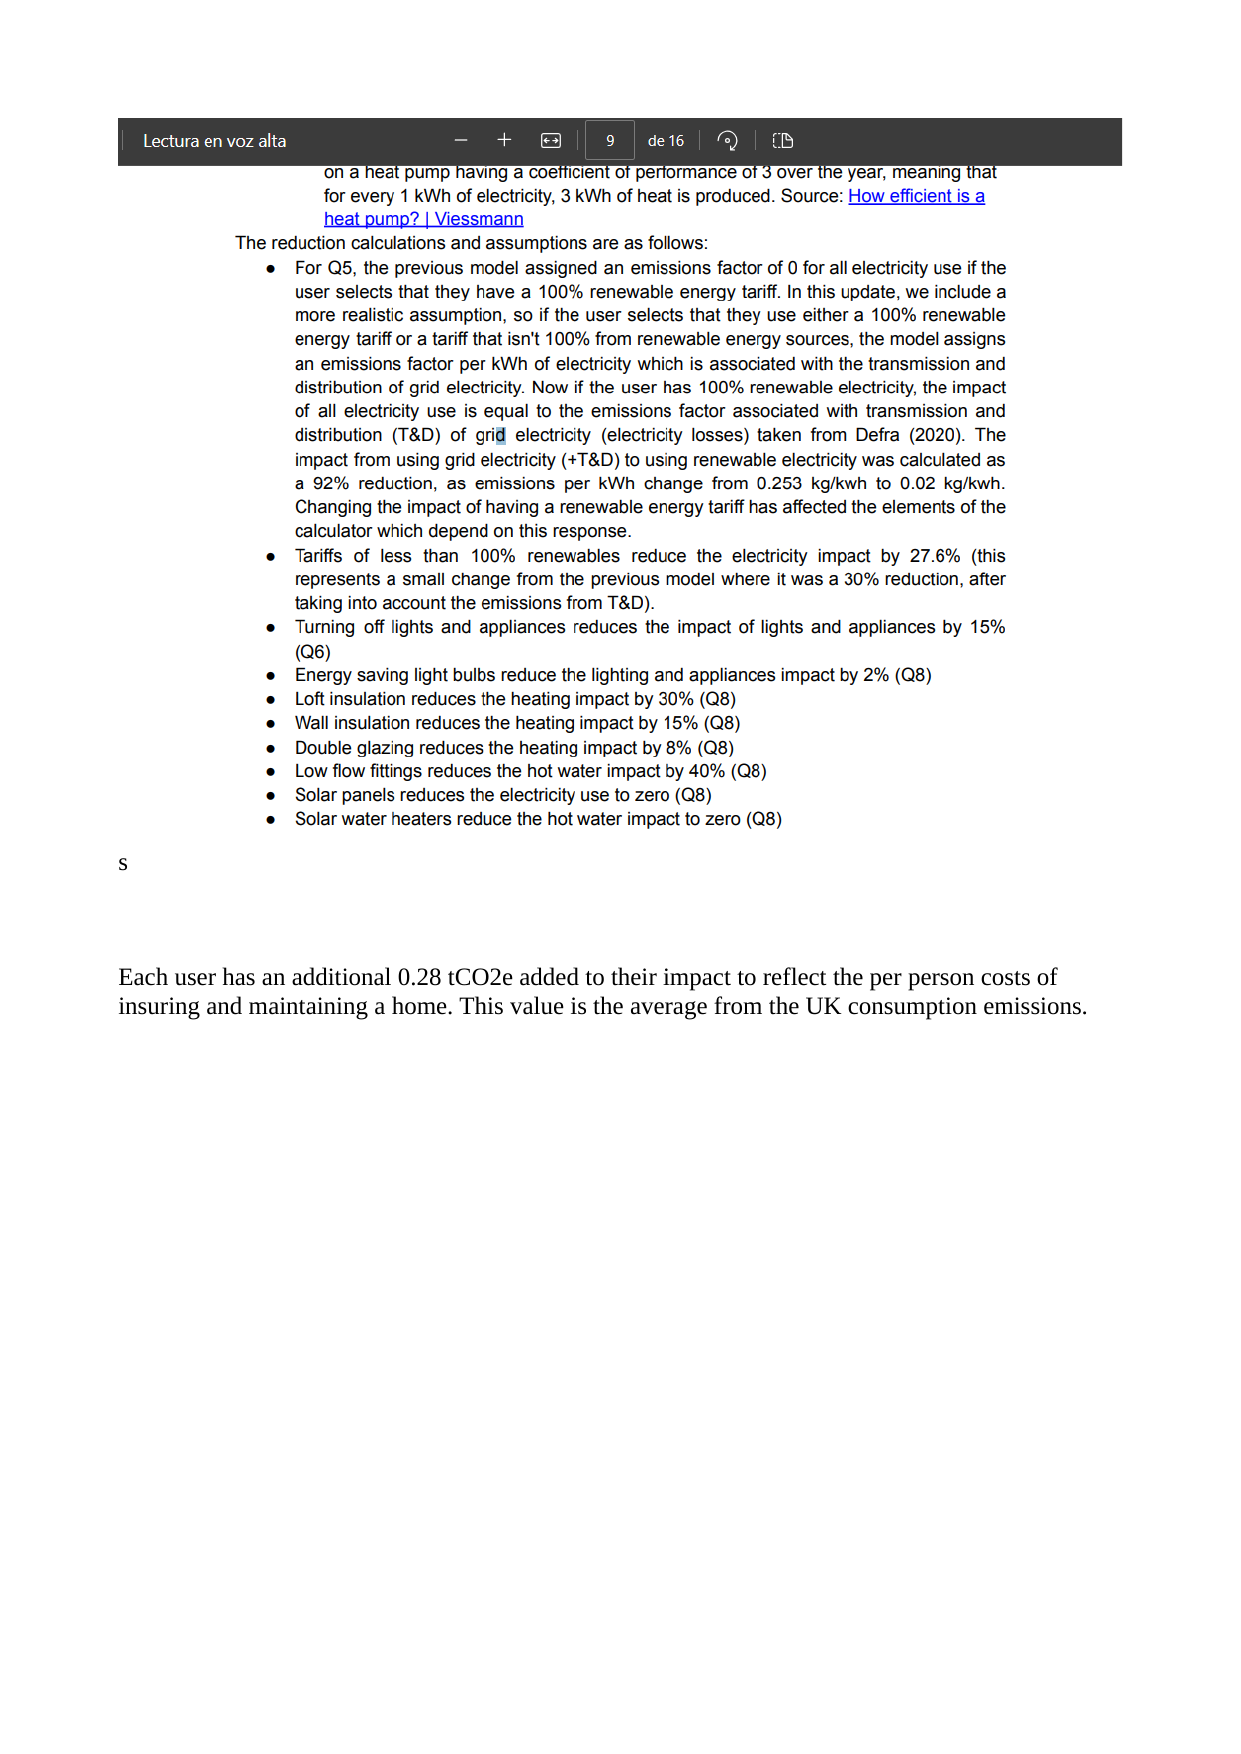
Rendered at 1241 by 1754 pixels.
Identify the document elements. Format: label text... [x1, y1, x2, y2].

text s [118, 848, 1122, 876]
picture [118, 118, 1123, 848]
text Each user has an additional 0.28 tCO2e added to their impact to reflect the per person costs of insuring and maintaining a home. This value is the average from the UK consumption emissions. [118, 962, 1122, 1020]
